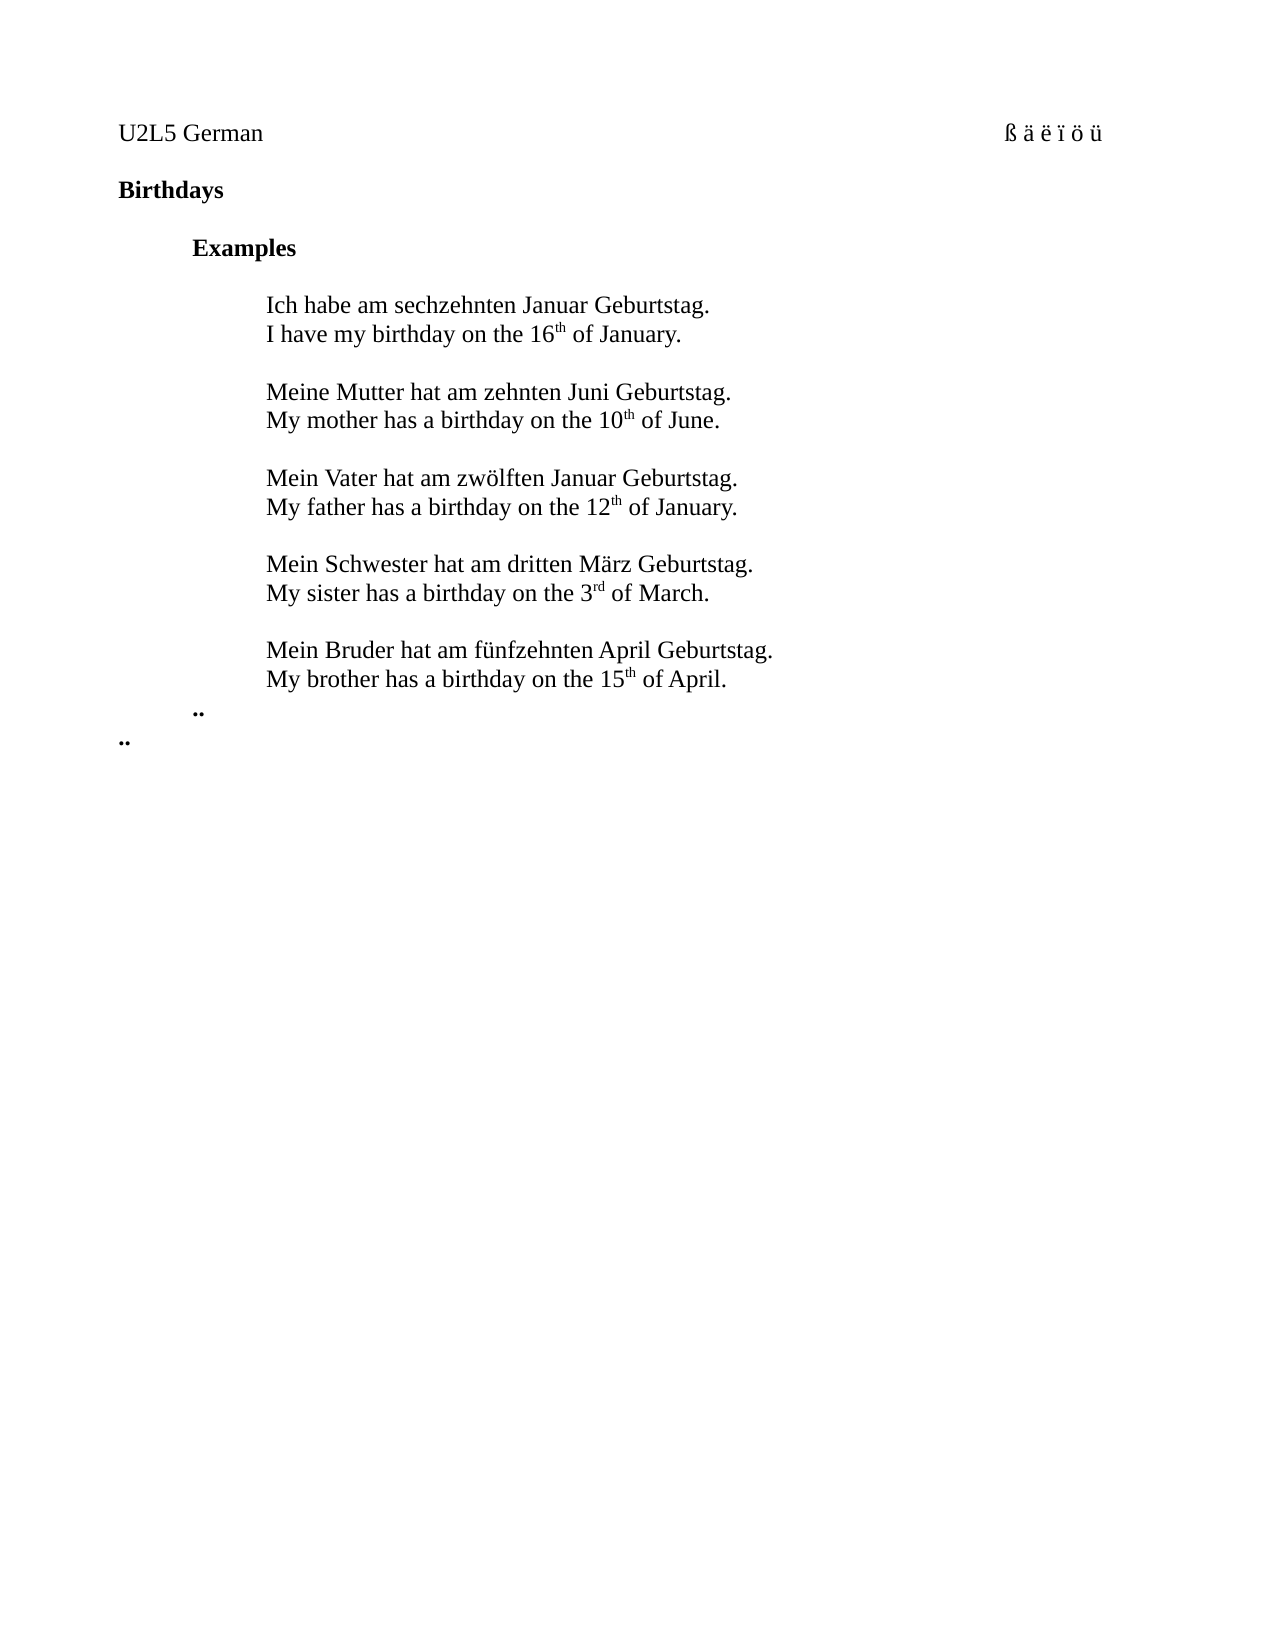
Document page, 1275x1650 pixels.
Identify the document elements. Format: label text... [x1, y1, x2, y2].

text My sister has a birthday on the 3rd of March. [118, 578, 1157, 607]
text .. [118, 693, 1157, 722]
text Examples [118, 233, 1157, 262]
text My brother has a birthday on the 15th of April. [118, 664, 1157, 693]
text My father has a birthday on the 12th of January. [118, 492, 1157, 521]
text Ich habe am sechzehnten Januar Geburtstag. [118, 291, 1157, 319]
text Mein Vater hat am zwölften Januar Geburtstag. [118, 463, 1157, 492]
text I have my birthday on the 16th of January. [118, 319, 1157, 348]
text Mein Bruder hat am fünfzehnten April Geburtstag. [118, 636, 1157, 664]
text Meine Mutter hat am zehnten Juni Geburtstag. [118, 377, 1157, 406]
text My mother has a birthday on the 10th of June. [118, 406, 1157, 434]
text Mein Schwester hat am dritten März Geburtstag. [118, 549, 1157, 578]
text Birthdays [118, 176, 1157, 204]
text .. [118, 722, 1157, 751]
text U2L5 German ß ä ë ï ö ü [118, 118, 1157, 147]
